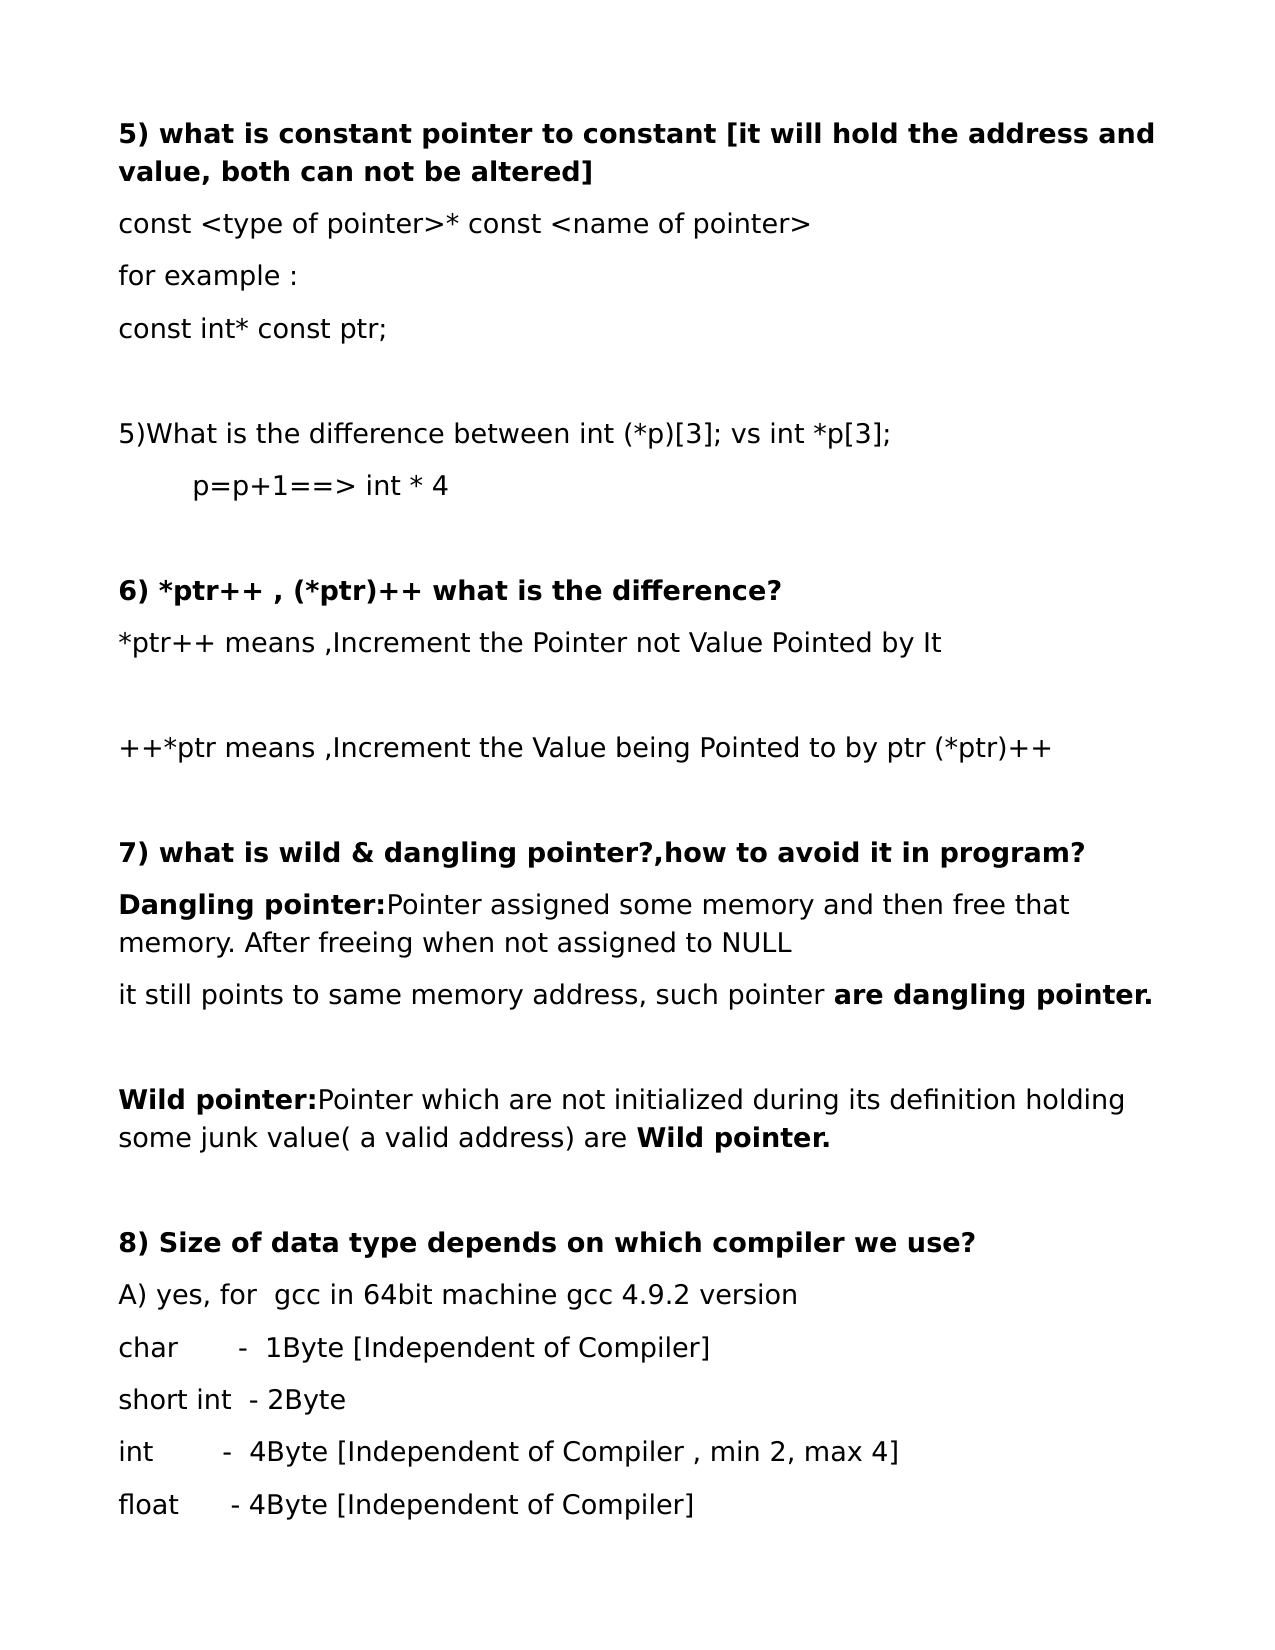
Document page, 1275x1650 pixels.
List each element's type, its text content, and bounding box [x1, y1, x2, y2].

text it still points to same memory address, such pointer are dangling pointer. [118, 980, 1157, 1011]
text Wild pointer:Pointer which are not initialized during its definition holding some junk value( a valid address) are Wild pointer. [118, 1084, 1157, 1154]
text 6) *ptr++ , (*ptr)++ what is the difference? [118, 575, 1157, 607]
text Dangling pointer:Pointer assigned some memory and then free that memory. After freeing when not assigned to NULL [118, 889, 1157, 959]
text for example : [118, 261, 1157, 292]
text ++*ptr means ,Increment the Value being Pointed to by ptr (*ptr)++ [118, 732, 1157, 764]
text *ptr++ means ,Increment the Pointer not Value Pointed by It [118, 627, 1157, 659]
text 7) what is wild & dangling pointer?,how to avoid it in program? [118, 837, 1157, 869]
text char - 1Byte [Independent of Compiler] [118, 1332, 1157, 1363]
text 8) Size of data type depends on which compiler we use? [118, 1227, 1157, 1259]
text 5)What is the difference between int (*p)[3]; vs int *p[3]; [118, 418, 1157, 449]
text 5) what is constant pointer to constant [it will hold the address and value, both can not be altered] [118, 118, 1157, 187]
text A) yes, for gcc in 64bit machine gcc 4.9.2 version [118, 1279, 1157, 1311]
text short int - 2Byte [118, 1384, 1157, 1416]
text int - 4Byte [Independent of Compiler , min 2, max 4] [118, 1437, 1157, 1468]
text const int* const ptr; [118, 313, 1157, 345]
text const <type of pointer>* const <name of pointer> [118, 208, 1157, 240]
text float - 4Byte [Independent of Compiler] [118, 1489, 1157, 1521]
text p=p+1==> int * 4 [118, 470, 1157, 502]
